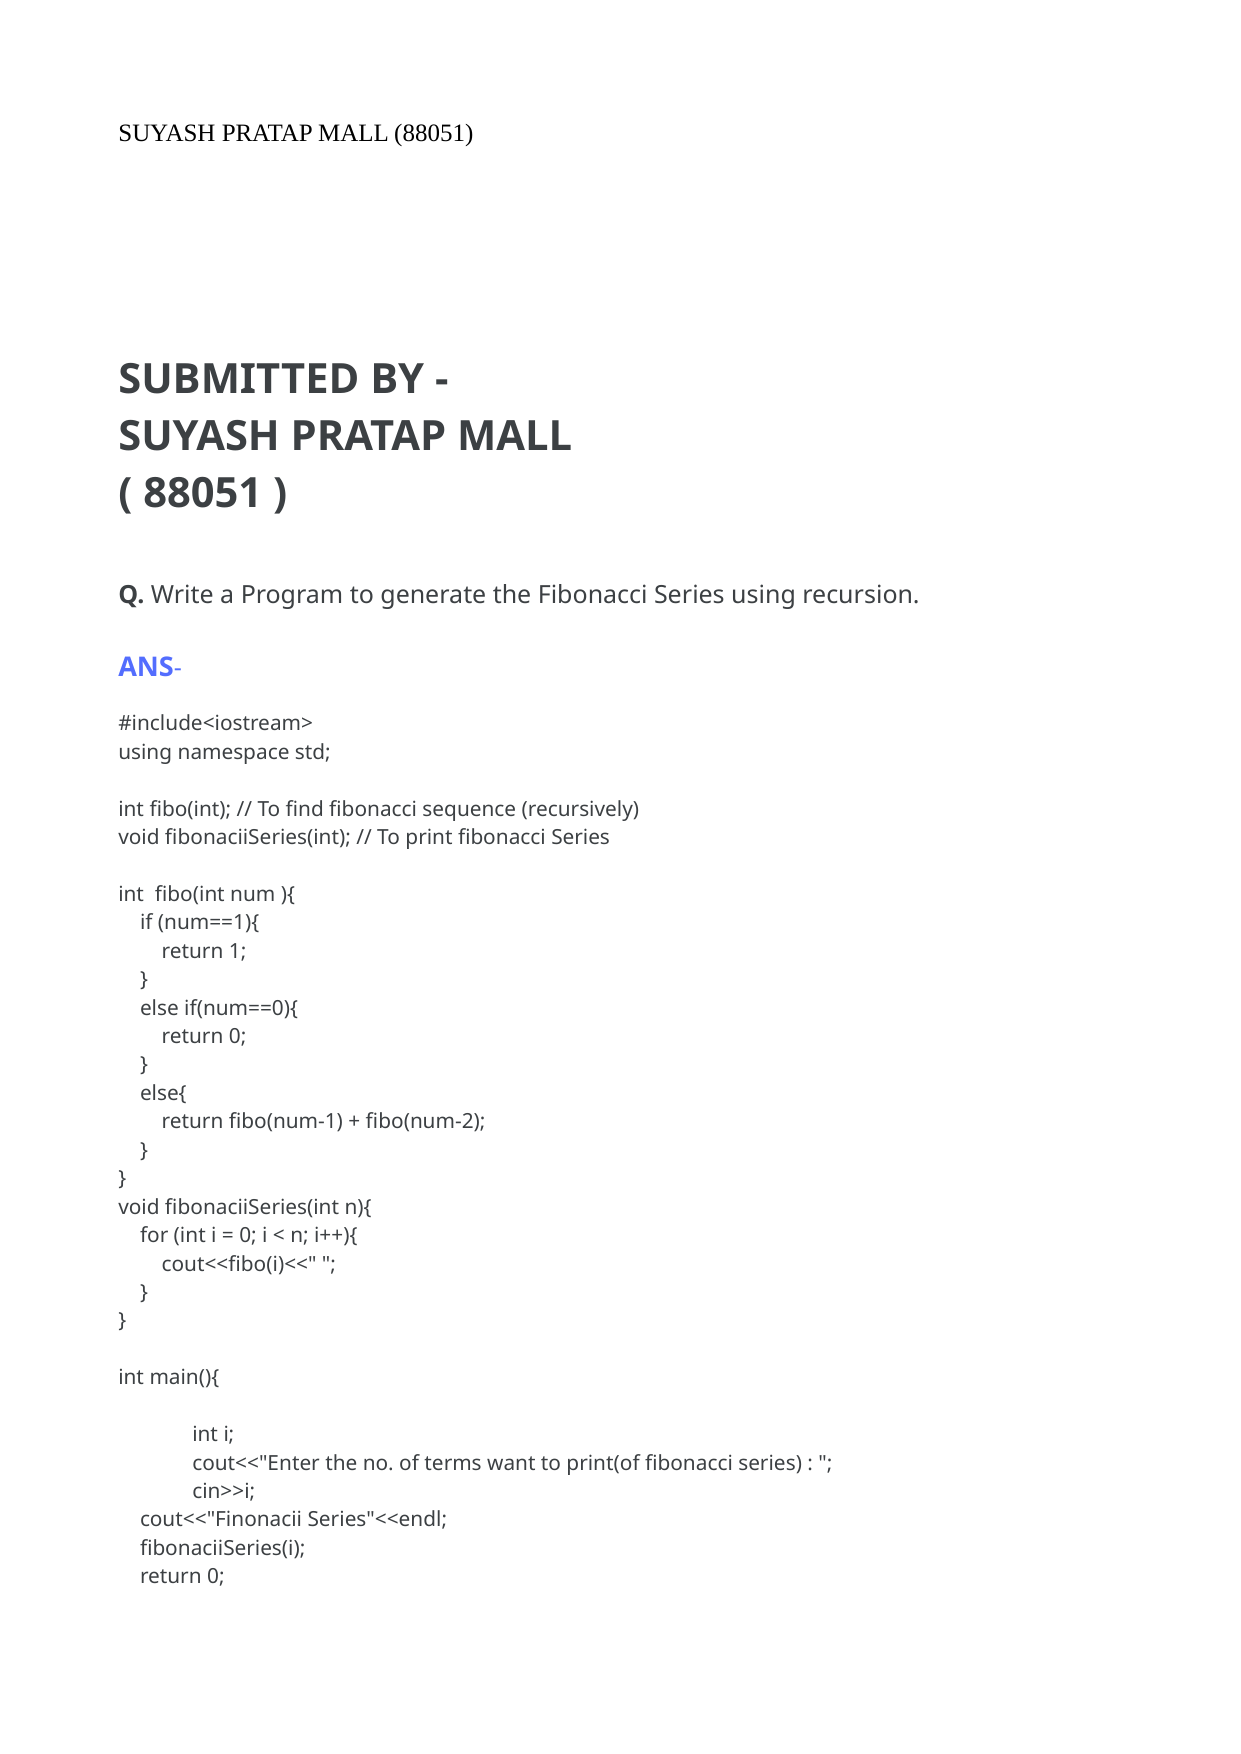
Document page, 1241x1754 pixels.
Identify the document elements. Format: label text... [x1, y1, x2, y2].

text } [118, 1163, 1122, 1192]
text if (num==1){ [118, 907, 1122, 936]
text return 0; [118, 1021, 1122, 1049]
text #include<iostream> [118, 708, 1122, 737]
text else{ [118, 1078, 1122, 1106]
text SUYASH PRATAP MALL [118, 406, 1122, 462]
text } [118, 1135, 1122, 1163]
text cout<<fibo(i)<<" "; [118, 1249, 1122, 1277]
text int main(){ [118, 1362, 1122, 1391]
text } [118, 964, 1122, 993]
text int fibo(int); // To find fibonacci sequence (recursively) [118, 794, 1122, 822]
text cin>>i; [118, 1476, 1122, 1504]
text cout<<"Enter the no. of terms want to print(of fibonacci series) : "; [118, 1448, 1122, 1476]
text for (int i = 0; i < n; i++){ [118, 1220, 1122, 1249]
text return 1; [118, 936, 1122, 964]
text } [118, 1306, 1122, 1334]
text void fibonaciiSeries(int n){ [118, 1192, 1122, 1220]
text fibonaciiSeries(i); [118, 1533, 1122, 1561]
text else if(num==0){ [118, 993, 1122, 1021]
text void fibonaciiSeries(int); // To print fibonacci Series [118, 822, 1122, 851]
text } [118, 1277, 1122, 1306]
text return 0; [118, 1561, 1122, 1590]
text } [118, 1049, 1122, 1078]
text cout<<"Finonacii Series"<<endl; [118, 1504, 1122, 1533]
text int i; [118, 1419, 1122, 1448]
text using namespace std; [118, 737, 1122, 765]
text return fibo(num-1) + fibo(num-2); [118, 1106, 1122, 1135]
text int fibo(int num ){ [118, 879, 1122, 907]
text Q. Write a Program to generate the Fibonacci Series using recursion. [118, 577, 1122, 611]
text ( 88051 ) [118, 462, 1122, 519]
text SUBMITTED BY - [118, 349, 1122, 406]
text ANS- [118, 648, 1122, 684]
